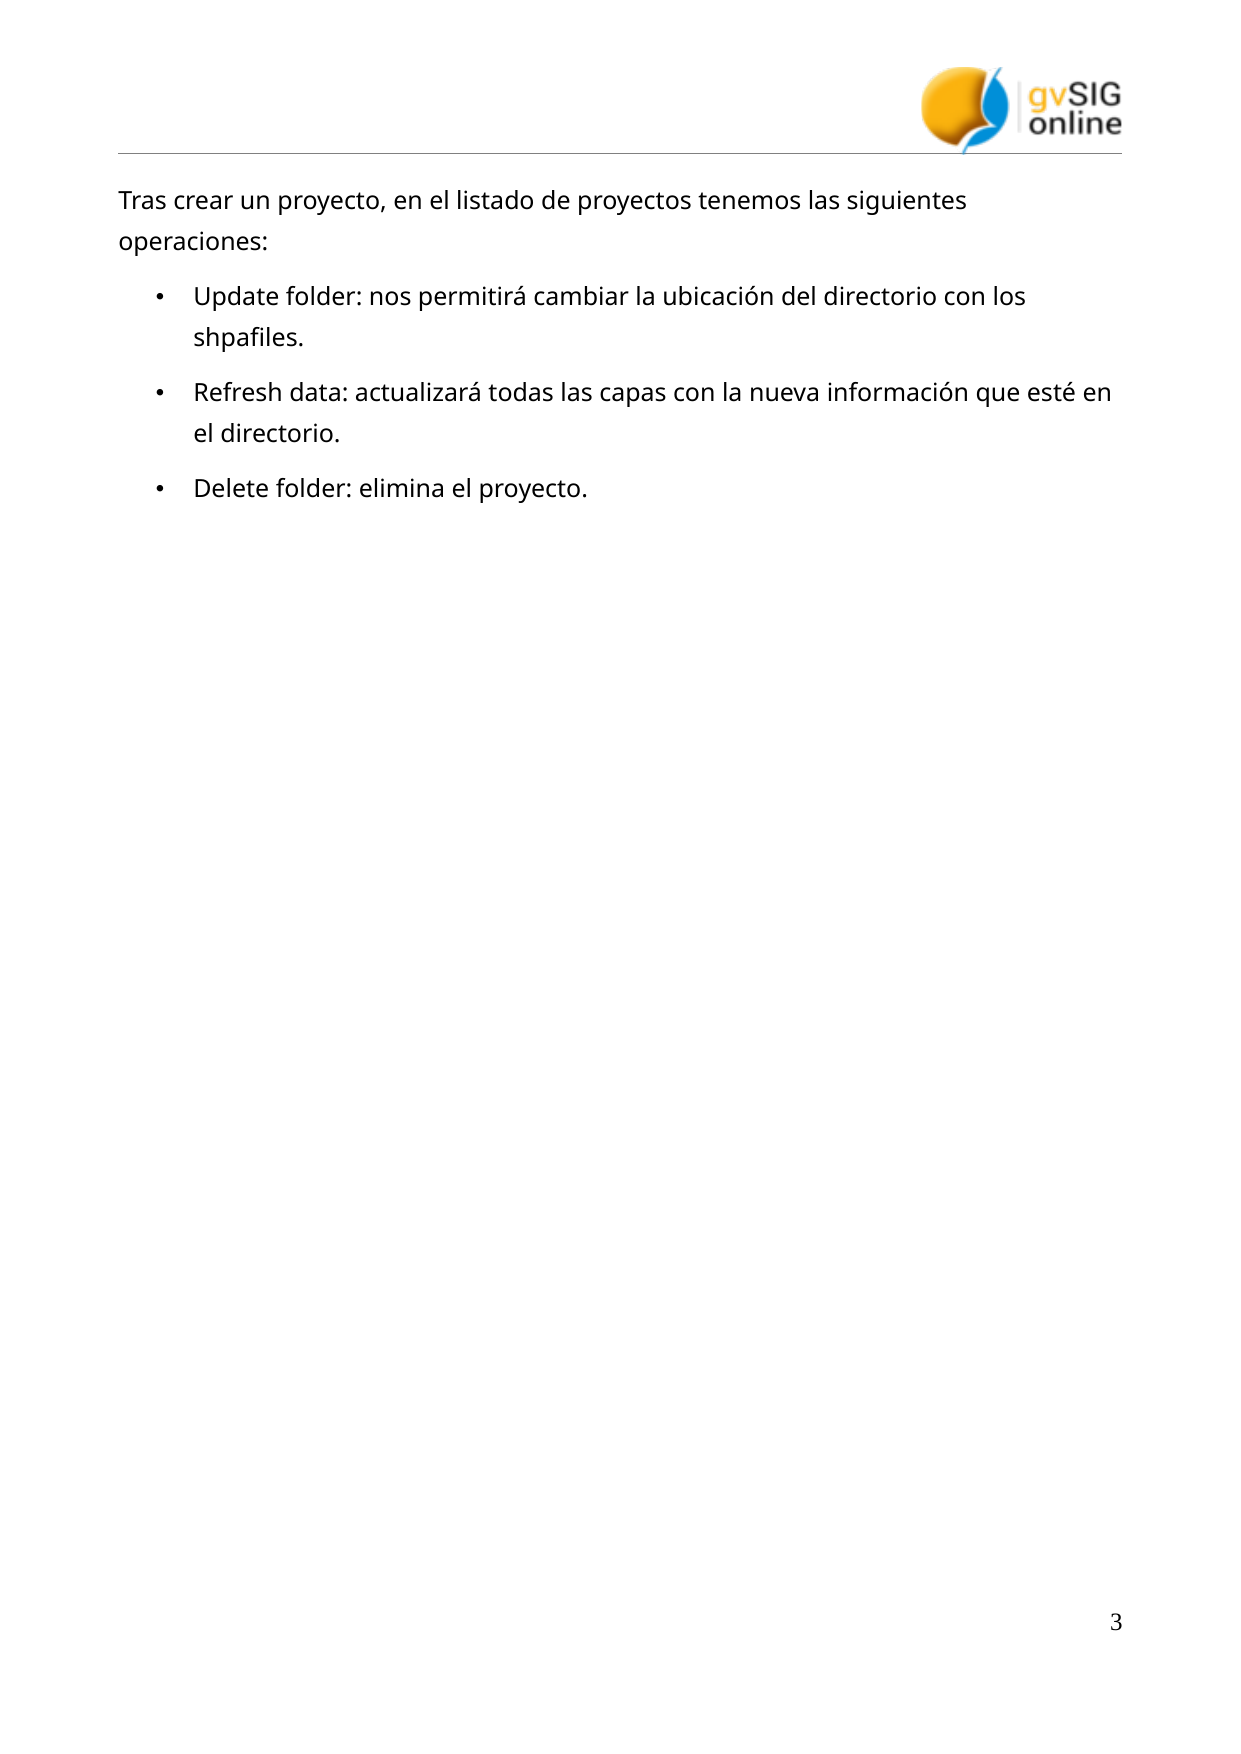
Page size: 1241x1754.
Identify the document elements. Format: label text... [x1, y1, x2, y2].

list Refresh data: actualizará todas las capas con la nueva información que esté en el directorio. [156, 375, 1122, 450]
picture [921, 67, 1122, 155]
text Tras crear un proyecto, en el listado de proyectos tenemos las siguientes operaciones: [118, 182, 1122, 257]
list Delete folder: elimina el proyecto. [156, 471, 1122, 505]
list Update folder: nos permitirá cambiar la ubicación del directorio con los shpafiles. [156, 278, 1122, 353]
